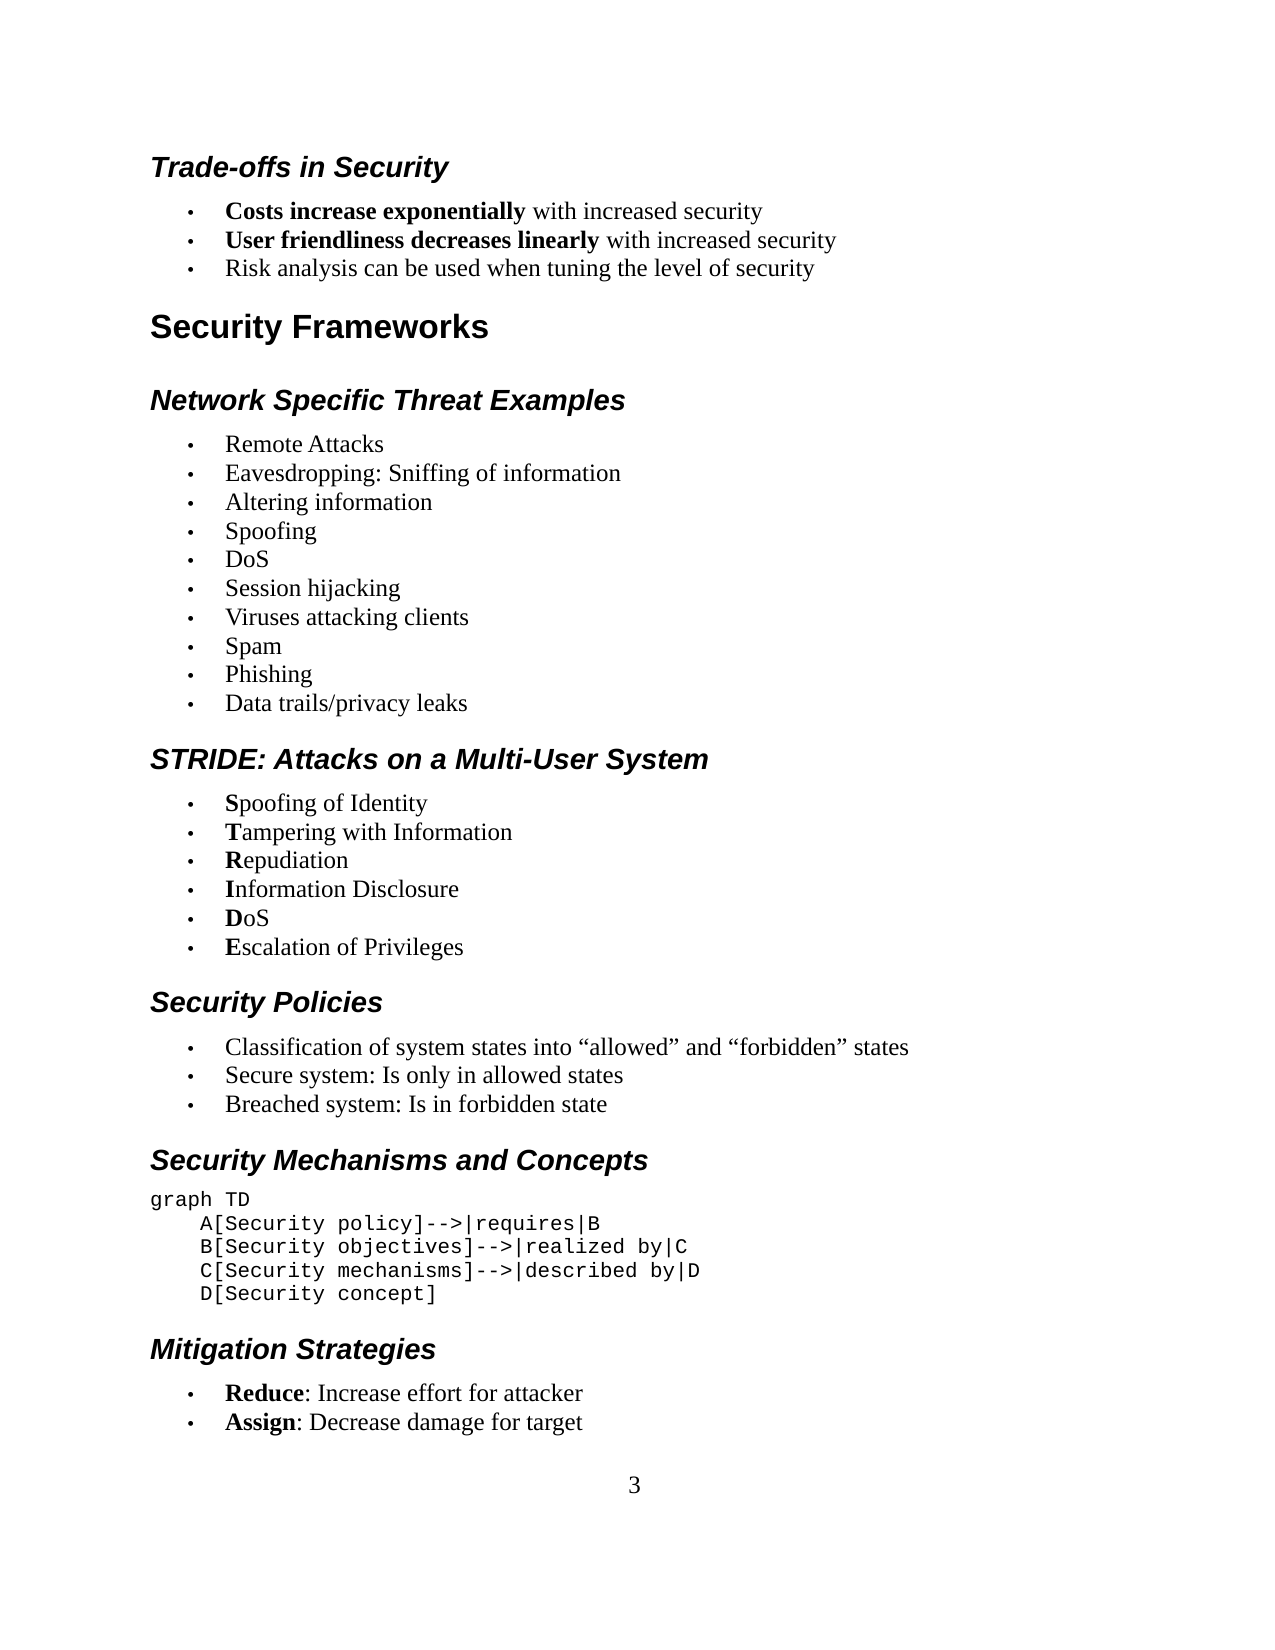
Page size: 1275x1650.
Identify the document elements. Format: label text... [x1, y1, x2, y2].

list Viruses attacking clients [187, 602, 1125, 631]
list Reduce: Increase effort for attacker [187, 1378, 1125, 1407]
list Phishing [187, 659, 1125, 688]
list Spam [187, 631, 1125, 659]
list Secure system: Is only in allowed states [187, 1060, 1125, 1089]
list Tampering with Information [187, 817, 1125, 846]
subtitle Network Specific Threat Examples [150, 383, 1125, 417]
list Spoofing [187, 516, 1125, 544]
subtitle Security Mechanisms and Concepts [150, 1143, 1125, 1176]
list User friendliness decreases linearly with increased security [187, 225, 1125, 253]
list Costs increase exponentially with increased security [187, 196, 1125, 225]
text C[Security mechanisms]-->|described by|D [150, 1260, 1125, 1283]
list Repudiation [187, 846, 1125, 874]
list Session hijacking [187, 573, 1125, 602]
list Eavesdropping: Sniffing of information [187, 458, 1125, 487]
text D[Security concept] [150, 1283, 1125, 1307]
list DoS [187, 544, 1125, 573]
list Escalation of Privileges [187, 932, 1125, 961]
text graph TD [150, 1189, 1125, 1212]
subtitle STRIDE: Attacks on a Multi-User System [150, 742, 1125, 776]
list Remote Attacks [187, 429, 1125, 458]
list Information Disclosure [187, 874, 1125, 903]
list Breached system: Is in forbidden state [187, 1089, 1125, 1118]
subtitle Security Frameworks [150, 307, 1125, 346]
list Altering information [187, 487, 1125, 516]
subtitle Security Policies [150, 986, 1125, 1019]
subtitle Mitigation Strategies [150, 1332, 1125, 1366]
list Data trails/privacy leaks [187, 688, 1125, 717]
list Risk analysis can be used when tuning the level of security [187, 253, 1125, 282]
list DoS [187, 903, 1125, 932]
list Spoofing of Identity [187, 788, 1125, 817]
subtitle Trade-offs in Security [150, 150, 1125, 183]
text B[Security objectives]-->|realized by|C [150, 1236, 1125, 1260]
text A[Security policy]-->|requires|B [150, 1212, 1125, 1236]
list Assign: Decrease damage for target [187, 1407, 1125, 1436]
list Classification of system states into “allowed” and “forbidden” states [187, 1032, 1125, 1060]
